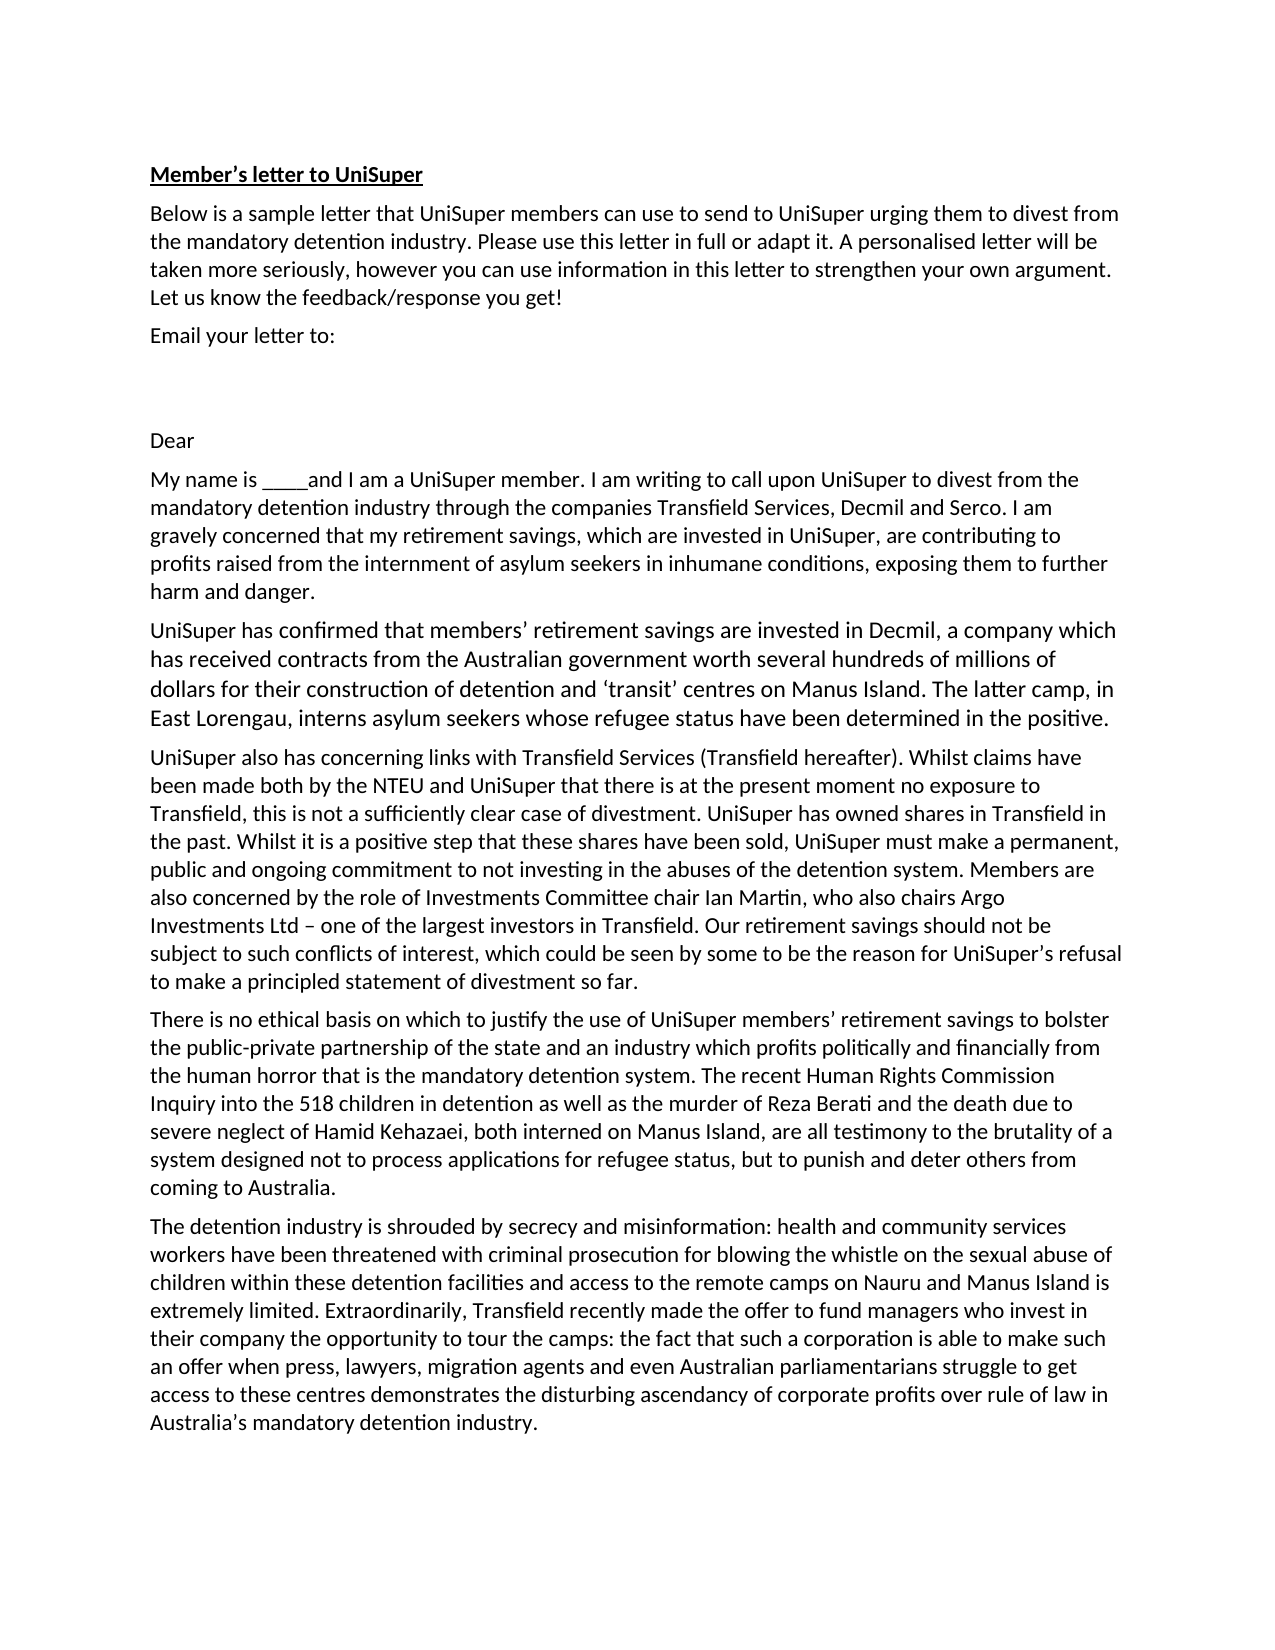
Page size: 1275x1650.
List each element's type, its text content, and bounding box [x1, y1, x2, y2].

text Member’s letter to UniSuper [150, 160, 1125, 188]
text UniSuper also has concerning links with Transfield Services (Transfield hereafter). Whilst claims have been made both by the NTEU and UniSuper that there is at the present moment no exposure to Transfield, this is not a sufficiently clear case of divestment. UniSuper has owned shares in Transfield in the past. Whilst it is a positive step that these shares have been sold, UniSuper must make a permanent, public and ongoing commitment to not investing in the abuses of the detention system. Members are also concerned by the role of Investments Committee chair Ian Martin, who also chairs Argo Investments Ltd – one of the largest investors in Transfield. Our retirement savings should not be subject to such conflicts of interest, which could be seen by some to be the reason for UniSuper’s refusal to make a principled statement of divestment so far. [150, 743, 1125, 995]
text UniSuper has confirmed that members’ retirement savings are invested in Decmil, a company which has received contracts from the Australian government worth several hundreds of millions of dollars for their construction of detention and ‘transit’ centres on Manus Island. The latter camp, in East Lorengau, interns asylum seekers whose refugee status have been determined in the positive. [150, 615, 1125, 732]
text My name is ____and I am a UniSuper member. I am writing to call upon UniSuper to divest from the mandatory detention industry through the companies Transfield Services, Decmil and Serco. I am gravely concerned that my retirement savings, which are invested in UniSuper, are contributing to profits raised from the internment of asylum seekers in inhumane conditions, exposing them to further harm and danger. [150, 465, 1125, 605]
text The detention industry is shrouded by secrecy and misinformation: health and community services workers have been threatened with criminal prosecution for blowing the whistle on the sexual abuse of children within these detention facilities and access to the remote camps on Nauru and Manus Island is extremely limited. Extraordinarily, Transfield recently made the offer to fund managers who invest in their company the opportunity to tour the camps: the fact that such a corporation is able to make such an offer when press, lawyers, migration agents and even Australian parliamentarians struggle to get access to these centres demonstrates the disturbing ascendancy of corporate profits over rule of law in Australia’s mandatory detention industry. [150, 1212, 1125, 1436]
text Dear [150, 426, 1125, 454]
text Below is a sample letter that UniSuper members can use to send to UniSuper urging them to divest from the mandatory detention industry. Please use this letter in full or adapt it. A personalised letter will be taken more seriously, however you can use information in this letter to strengthen your own argument. Let us know the feedback/response you get! [150, 199, 1125, 311]
text Email your letter to: [150, 321, 1125, 349]
text There is no ethical basis on which to justify the use of UniSuper members’ retirement savings to bolster the public-private partnership of the state and an industry which profits politically and financially from the human horror that is the mandatory detention system. The recent Human Rights Commission Inquiry into the 518 children in detention as well as the murder of Reza Berati and the death due to severe neglect of Hamid Kehazaei, both interned on Manus Island, are all testimony to the brutality of a system designed not to process applications for refugee status, but to punish and deter others from coming to Australia. [150, 1005, 1125, 1201]
